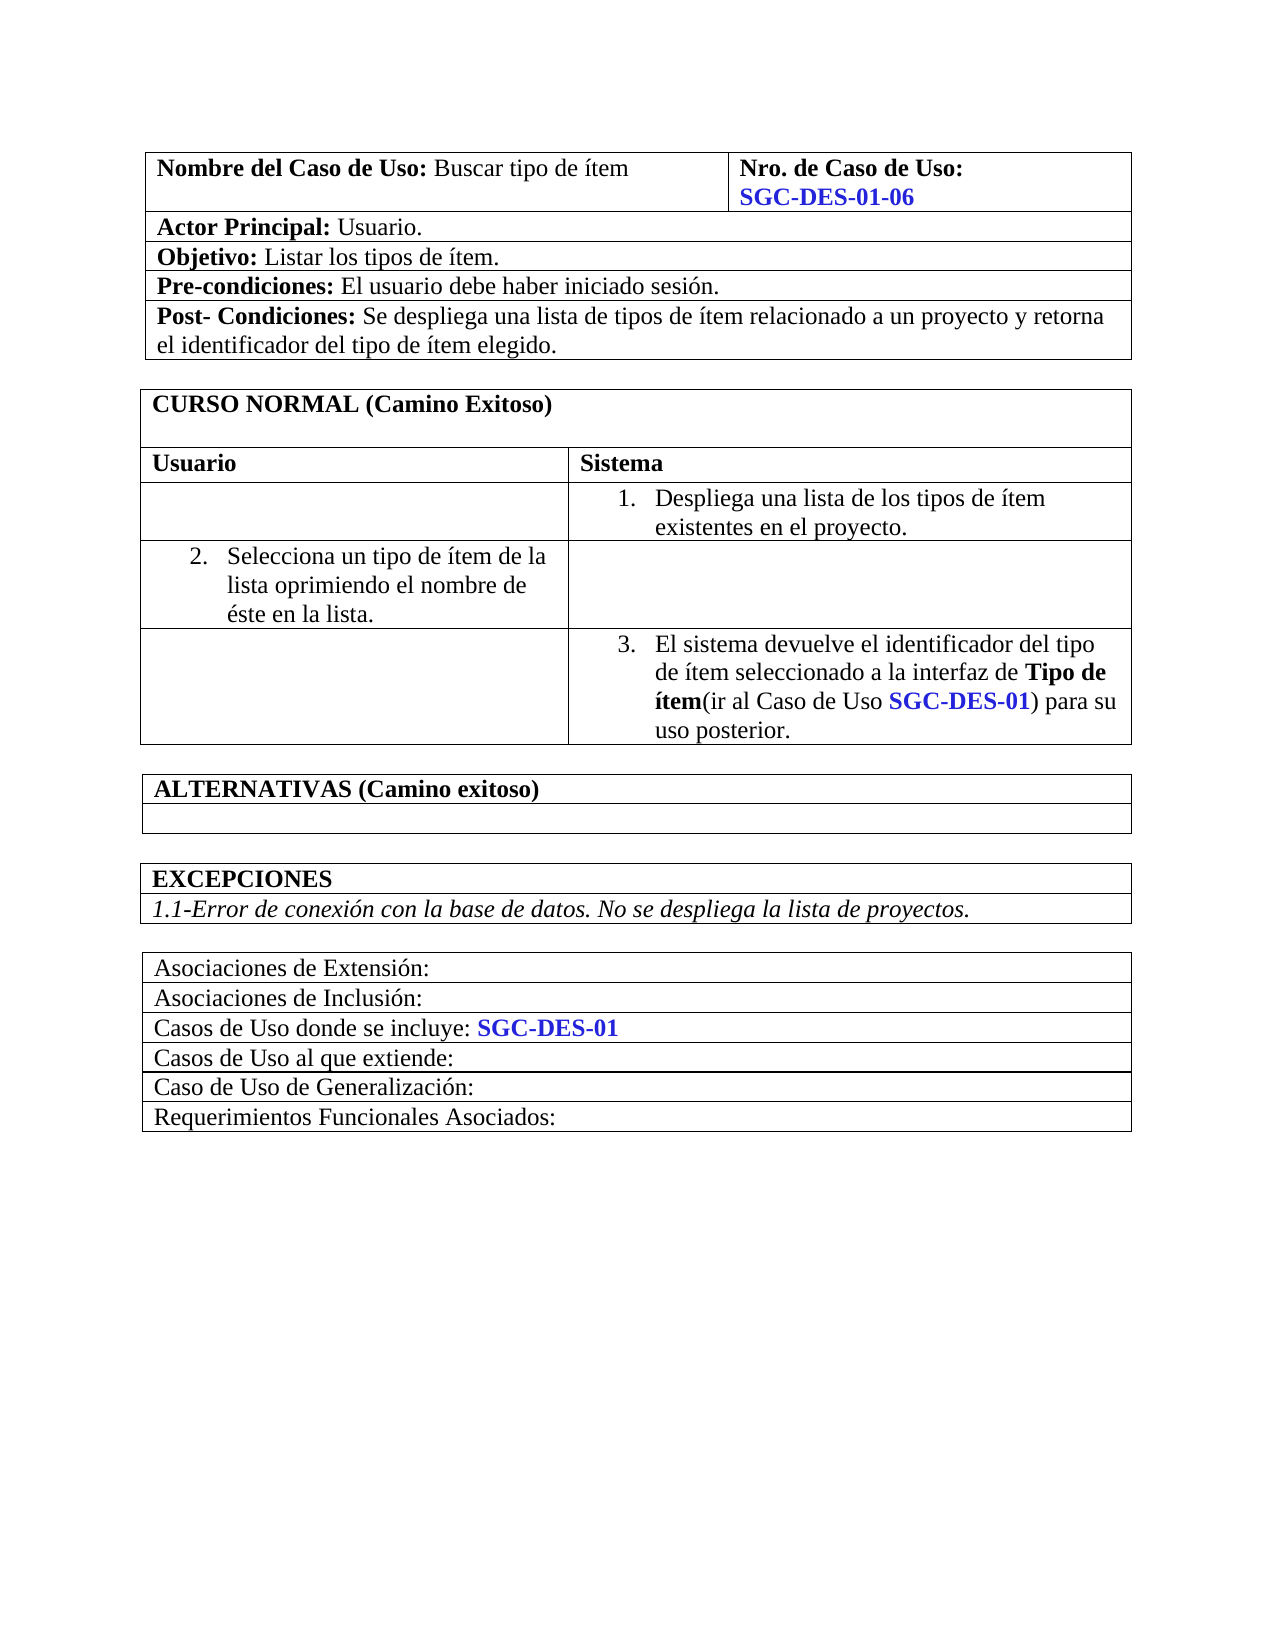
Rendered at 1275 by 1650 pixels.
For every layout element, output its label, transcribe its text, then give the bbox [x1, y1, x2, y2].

table_cell Pre-condiciones: El usuario debe haber iniciado sesión. [146, 271, 1131, 300]
table_cell [141, 483, 568, 540]
table_cell Sistema [569, 448, 1131, 482]
table_header CURSO NORMAL (Camino Exitoso) [141, 390, 1131, 447]
table_cell Selecciona un tipo de ítem de la lista oprimiendo el nombre de éste en la lista. [141, 541, 568, 628]
table_cell Asociaciones de Inclusión: [143, 983, 1131, 1012]
table_cell Objetivo: Listar los tipos de ítem. [146, 242, 1131, 270]
table_cell Casos de Uso donde se incluye: SGC-DES-01 [143, 1013, 1131, 1042]
table_cell Usuario [141, 448, 568, 482]
table_cell 1.1-Error de conexión con la base de datos. No se despliega la lista de proyectos. [141, 894, 1131, 922]
table_cell Despliega una lista de los tipos de ítem existentes en el proyecto. [569, 483, 1131, 540]
table_header Asociaciones de Extensión: [143, 953, 1131, 982]
table_cell Casos de Uso al que extiende: [143, 1043, 1131, 1071]
table_header Nombre del Caso de Uso: Buscar tipo de ítem [146, 153, 728, 211]
table_cell El sistema devuelve el identificador del tipo de ítem seleccionado a la interfaz de Tipo de ítem(ir al Caso de Uso SGC-DES-01) para su uso posterior. [569, 629, 1131, 744]
table_header ALTERNATIVAS (Camino exitoso) [143, 775, 1131, 803]
table_cell [141, 629, 568, 744]
table_cell [143, 804, 1131, 833]
table_cell Post- Condiciones: Se despliega una lista de tipos de ítem relacionado a un proyecto y retorna el identificador del tipo de ítem elegido. [146, 301, 1131, 359]
table_cell Requerimientos Funcionales Asociados: [143, 1102, 1131, 1131]
table_cell Caso de Uso de Generalización: [143, 1073, 1131, 1101]
table_header Nro. de Caso de Uso: SGC-DES-01-06 [729, 153, 1131, 211]
table_cell Actor Principal: Usuario. [146, 212, 1131, 241]
table_header EXCEPCIONES [141, 864, 1131, 893]
table_cell [569, 541, 1131, 628]
